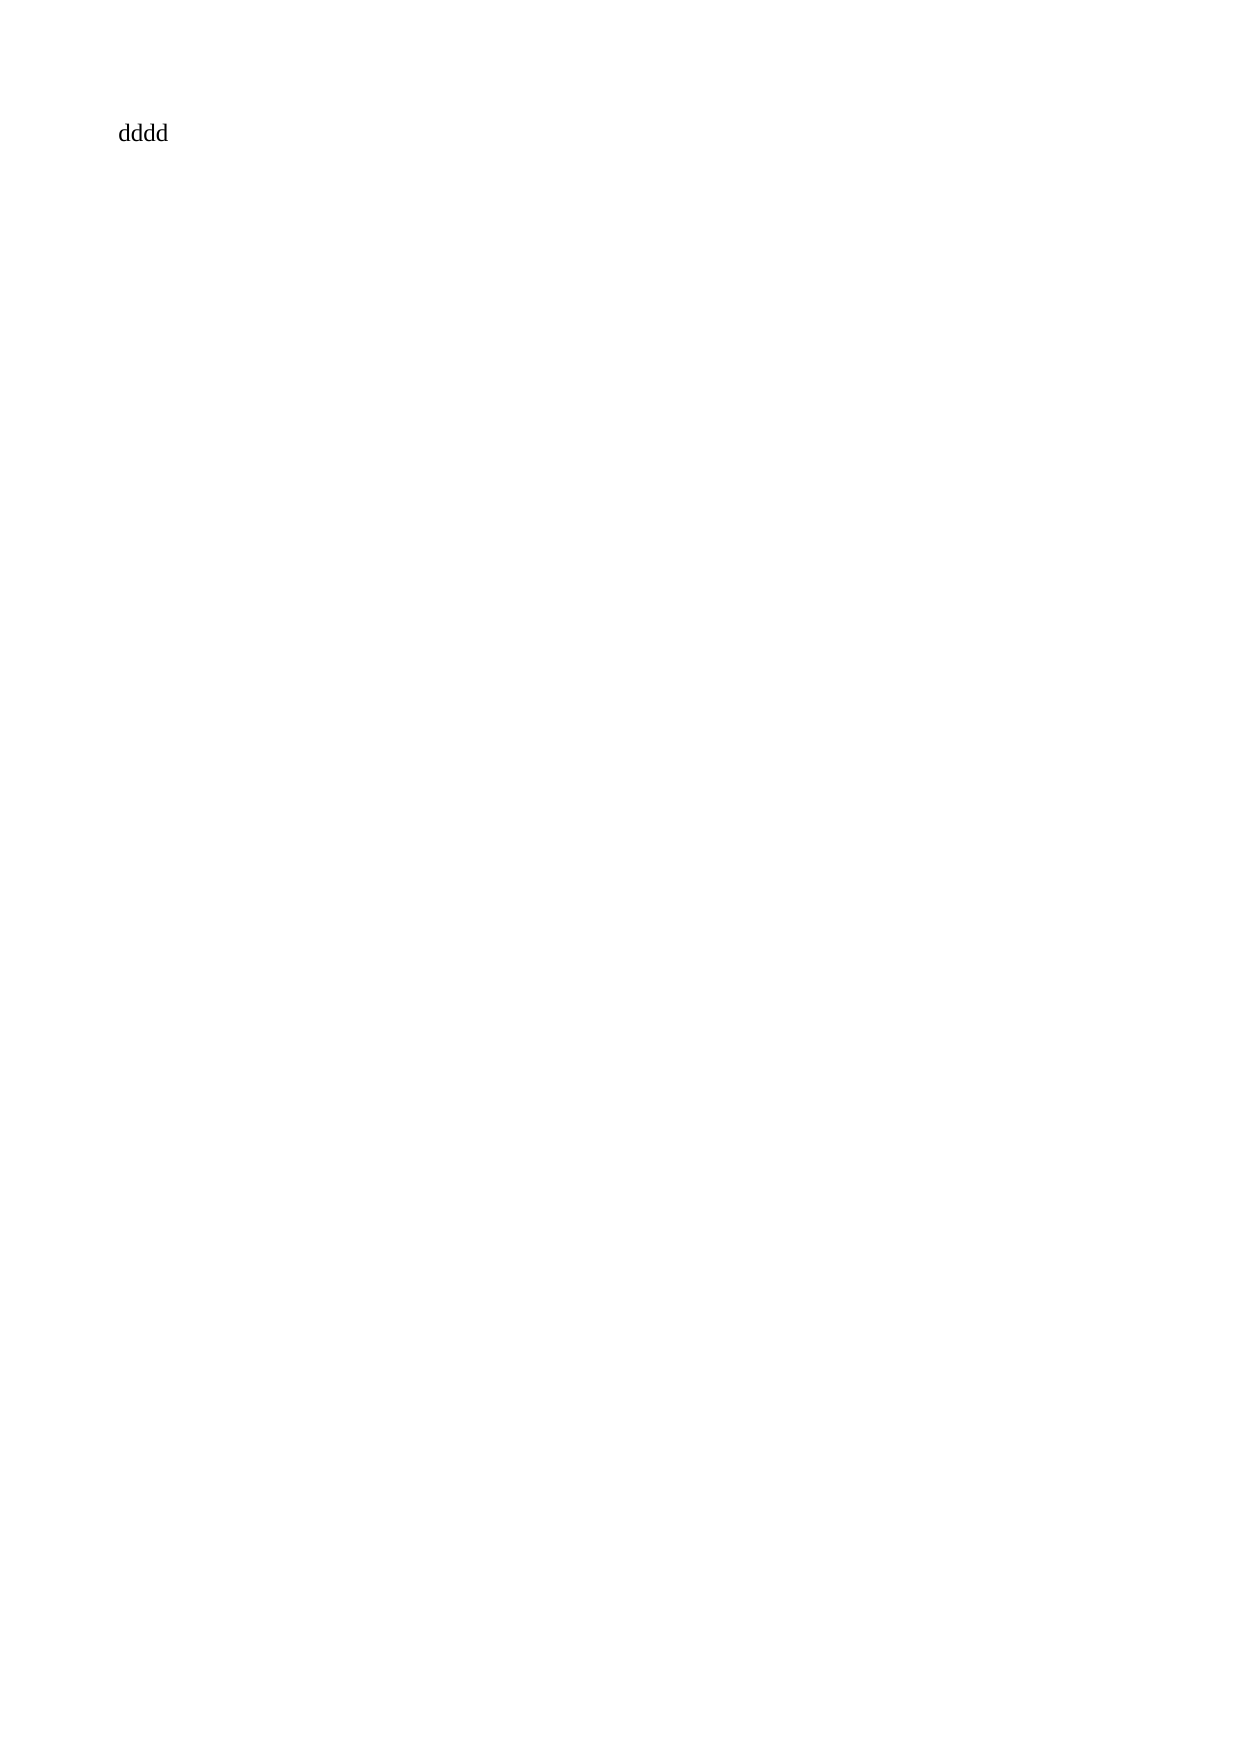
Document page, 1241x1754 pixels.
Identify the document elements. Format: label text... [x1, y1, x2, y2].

text dddd [118, 118, 1122, 147]
